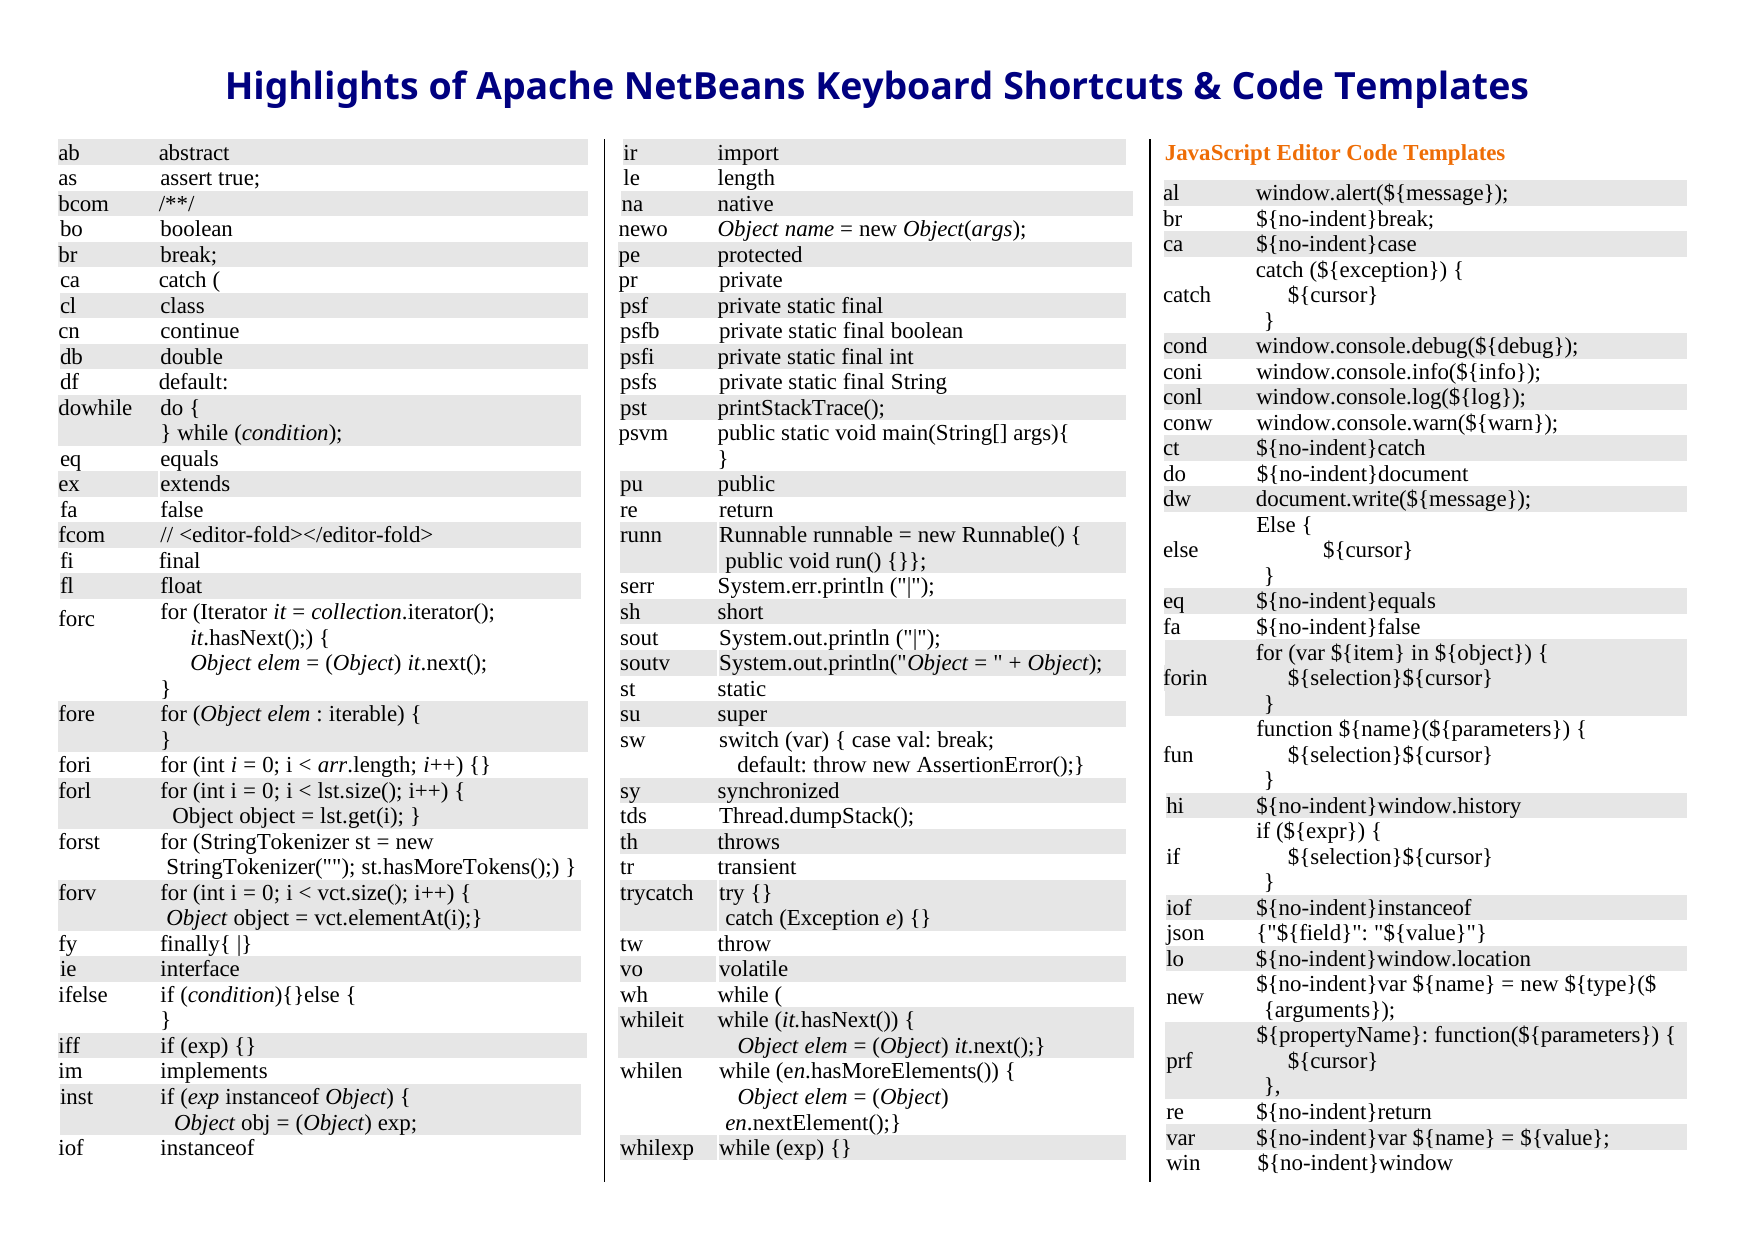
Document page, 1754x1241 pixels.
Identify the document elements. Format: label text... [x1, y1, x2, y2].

table_cell while ( [718, 982, 1134, 1007]
table_cell throw [1126, 931, 1134, 956]
table_cell whileit [618, 1007, 717, 1058]
table_cell window.console.warn(${warn}); [1256, 410, 1695, 435]
table_cell forin [1165, 691, 1256, 716]
table_cell catch ( [160, 267, 588, 293]
table_cell static [1126, 676, 1134, 701]
table_cell Thread.dumpStack(); [718, 803, 1134, 829]
table_cell do [1165, 461, 1256, 486]
table_cell interface [581, 956, 588, 982]
table_cell psfs [618, 369, 717, 395]
table_cell fun [1165, 716, 1256, 742]
table_cell pr [618, 267, 717, 293]
table_cell forin [1165, 640, 1256, 665]
table_cell float [581, 574, 588, 599]
table_cell conw [1165, 410, 1256, 435]
table_cell else [1165, 512, 1256, 588]
table_cell public [1126, 471, 1134, 497]
table_cell super [1126, 701, 1134, 727]
table_cell ${no-indent}document [1256, 461, 1695, 486]
table_cell bo [58, 216, 160, 242]
table_cell forc [58, 694, 160, 701]
table_cell short [1126, 599, 1134, 624]
table_cell while (en.hasMoreElements()) { Object elem = (Object) en.nextElement();} [718, 1058, 1134, 1135]
table_cell continue [160, 318, 588, 344]
table_cell ${no-indent}break; [1256, 206, 1695, 231]
table_cell private [718, 267, 1134, 293]
table_cell import [1126, 140, 1134, 165]
table_cell tds [618, 803, 717, 829]
table_cell extends [581, 471, 588, 497]
table_cell volatile [1126, 956, 1134, 982]
table_cell boolean [160, 216, 588, 242]
table_cell transient [1126, 854, 1134, 880]
table_cell psfb [618, 318, 717, 344]
table_cell catch [1165, 257, 1256, 333]
table_cell if [1165, 818, 1256, 895]
table_cell whilen [618, 1058, 717, 1135]
table_cell psvm [618, 420, 717, 471]
table_cell catch (${exception}) { ${cursor} } [1256, 257, 1695, 333]
table_cell sw [618, 727, 717, 778]
table_cell cn [58, 318, 160, 344]
table_cell fun [1165, 767, 1256, 793]
table_cell br [1165, 206, 1256, 231]
table_cell private static final boolean [718, 318, 1134, 344]
table_cell public static void main(String[] args){ } [718, 420, 1134, 471]
table_cell switch (var) { case val: break; default: throw new AssertionError();} [718, 727, 1134, 778]
table_cell throws [1126, 829, 1134, 854]
table_cell window.console.info(${info}); [1256, 359, 1695, 384]
table_cell prf [1165, 1022, 1256, 1099]
table_cell Else { ${cursor} } [1256, 512, 1695, 588]
table_cell assert true; [160, 165, 588, 191]
table_cell private static final String [718, 369, 1134, 395]
table_cell forc [58, 599, 160, 605]
text JavaScript Editor Code Templates [1164, 139, 1695, 165]
table_cell re [618, 497, 717, 522]
table_cell le [618, 165, 623, 191]
table_cell as [58, 165, 160, 191]
table_cell wh [618, 982, 717, 1007]
table_cell new [1165, 971, 1256, 1022]
table_cell return [718, 497, 1134, 522]
table_cell ir [618, 140, 623, 165]
table_cell coni [1165, 359, 1256, 384]
table_cell Object name = new Object(args); [718, 216, 1134, 242]
table_cell newo [618, 216, 717, 242]
table_cell ca [58, 267, 160, 293]
